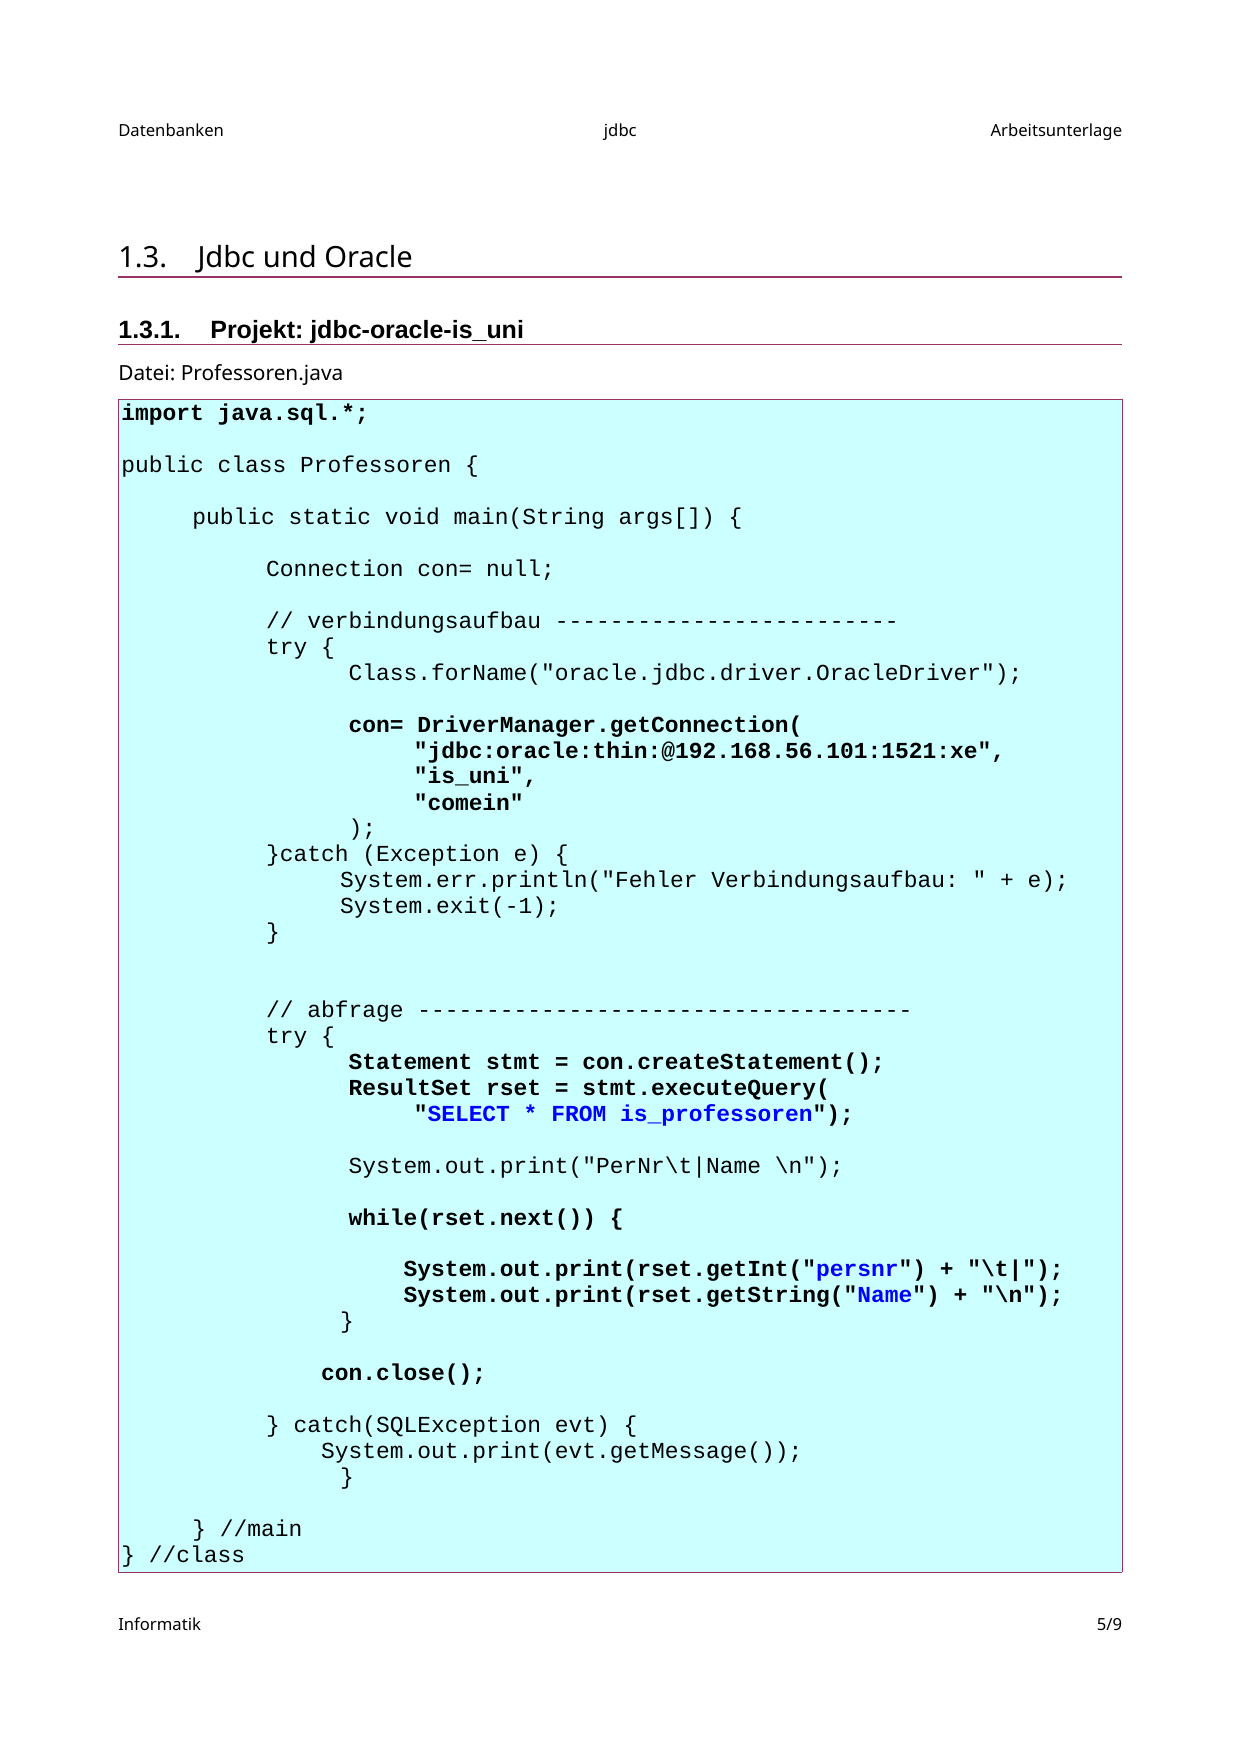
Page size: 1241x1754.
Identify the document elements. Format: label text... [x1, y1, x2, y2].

text System.exit(-1); [119, 892, 1122, 917]
text public static void main(String args[]) { [119, 502, 1122, 528]
text } //class [119, 1540, 1122, 1572]
text }catch (Exception e) { [119, 840, 1122, 866]
text ResultSet rset = stmt.executeQuery( [119, 1073, 1122, 1099]
text Statement stmt = con.createStatement(); [119, 1047, 1122, 1073]
text Class.forName("oracle.jdbc.driver.OracleDriver"); [119, 658, 1122, 710]
text Connection con= null; [119, 554, 1122, 580]
text Datei: Professoren.java [118, 358, 1122, 386]
text "jdbc:oracle:thin:@192.168.56.101:1521:xe", [119, 736, 1122, 762]
text // abfrage ------------------------------------ [119, 995, 1122, 1021]
text // verbindungsaufbau ------------------------- [119, 606, 1122, 632]
text } [119, 917, 1122, 943]
text System.out.print(evt.getMessage()); [119, 1436, 1122, 1462]
text con.close(); [119, 1358, 1122, 1384]
subtitle Jdbc und Oracle [118, 236, 1122, 276]
text } //main [119, 1514, 1122, 1540]
text } catch(SQLException evt) { [119, 1410, 1122, 1436]
text System.err.println("Fehler Verbindungsaufbau: " + e); [119, 866, 1122, 892]
text con= DriverManager.getConnection( [119, 710, 1122, 736]
subtitle Projekt: jdbc-oracle-is_uni [118, 316, 1122, 344]
text "is_uni", [119, 762, 1122, 788]
text import java.sql.*; [119, 400, 1122, 425]
text System.out.print(rset.getString("Name") + "\n"); [119, 1281, 1122, 1307]
text ); [119, 814, 1122, 840]
text System.out.print("PerNr\t|Name \n"); [119, 1151, 1122, 1177]
text } [119, 1462, 1122, 1488]
text } [119, 1307, 1122, 1332]
text "comein" [119, 788, 1122, 814]
text try { [119, 632, 1122, 658]
text "SELECT * FROM is_professoren"); [119, 1099, 1122, 1125]
text System.out.print(rset.getInt("persnr") + "\t|"); [119, 1255, 1122, 1281]
text try { [119, 1021, 1122, 1047]
text while(rset.next()) { [119, 1203, 1122, 1229]
text public class Professoren { [119, 451, 1122, 477]
